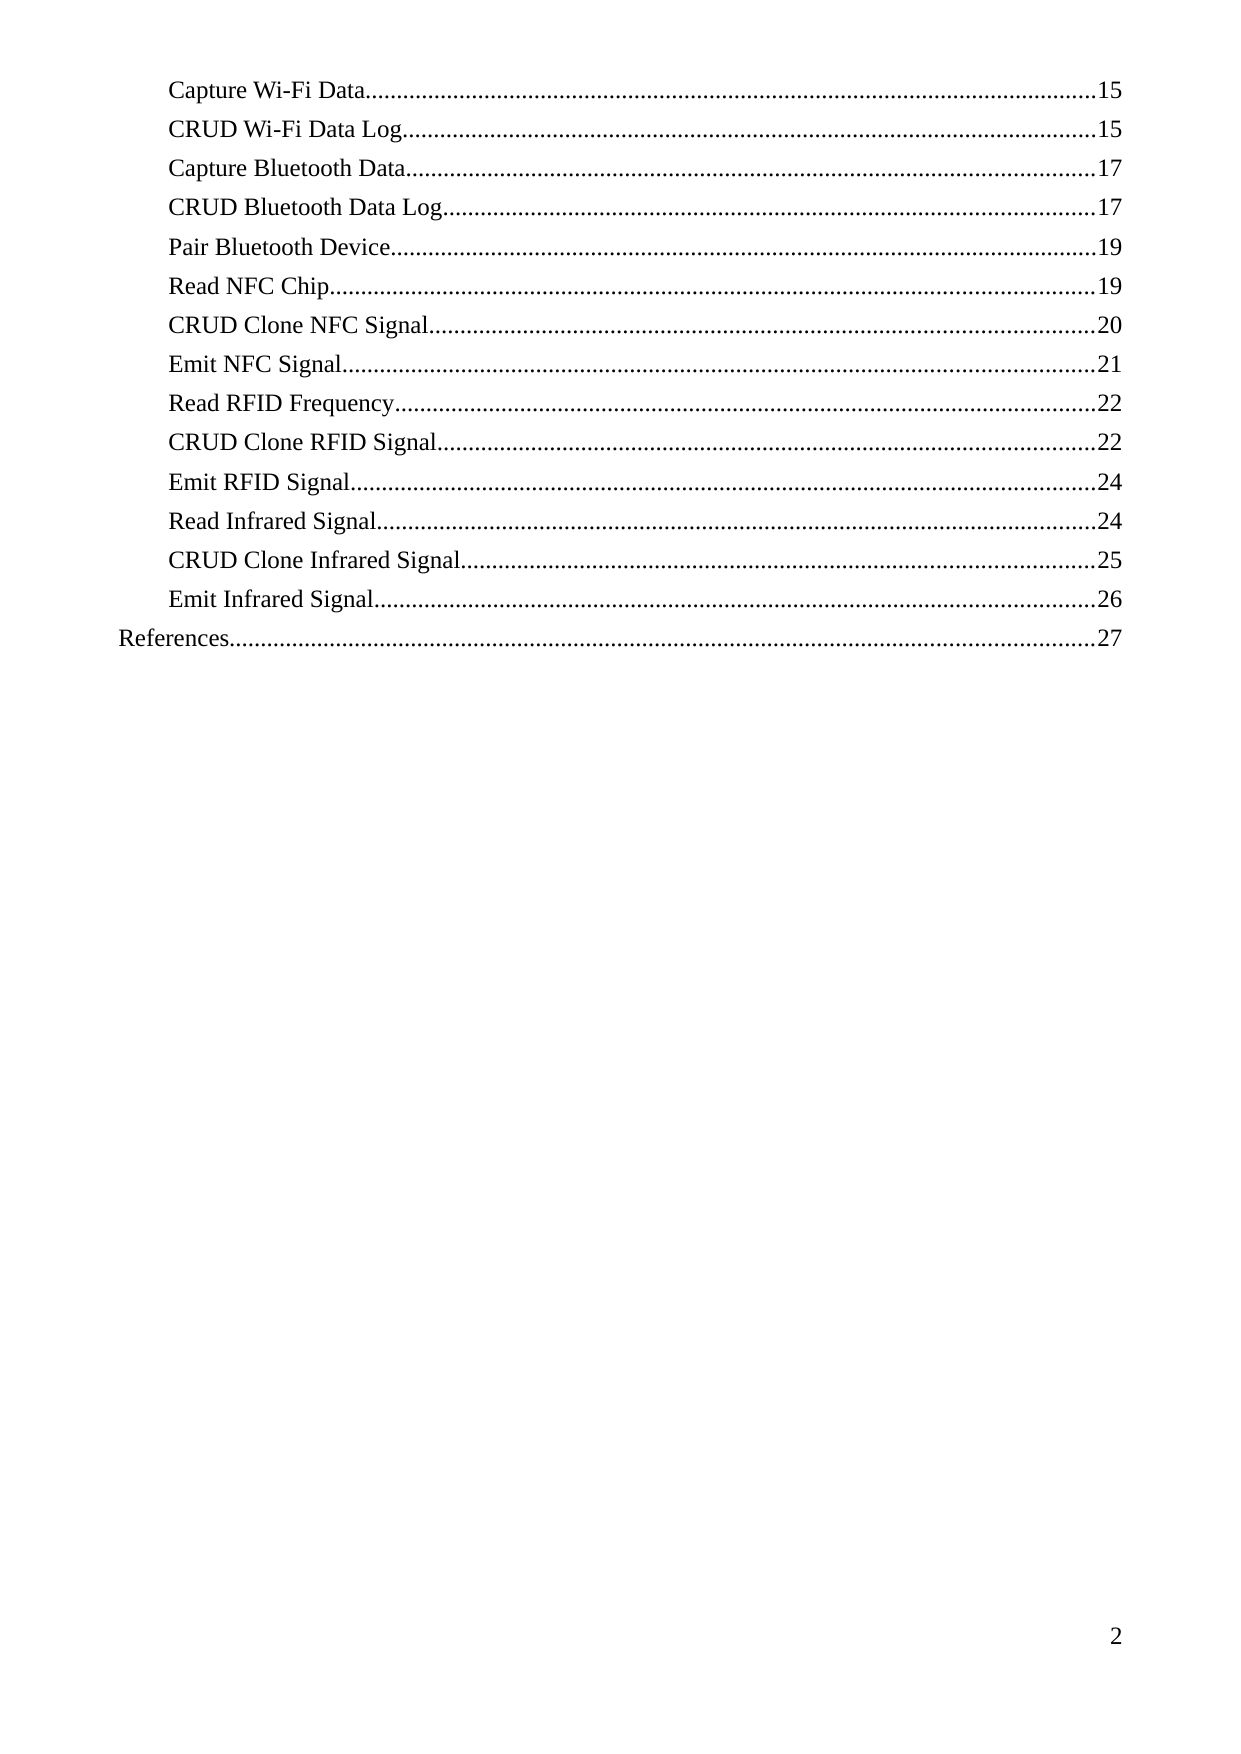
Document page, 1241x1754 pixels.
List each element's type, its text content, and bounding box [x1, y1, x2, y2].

text References 27 [118, 623, 1122, 652]
text Emit NFC Signal 21 [168, 349, 1122, 378]
text CRUD Clone RFID Signal 22 [168, 427, 1122, 456]
text Capture Wi-Fi Data 15 [168, 75, 1122, 104]
text Read RFID Frequency 22 [168, 388, 1122, 417]
text CRUD Clone NFC Signal 20 [168, 310, 1122, 339]
text Capture Bluetooth Data 17 [168, 153, 1122, 182]
text CRUD Bluetooth Data Log 17 [168, 192, 1122, 221]
text Read Infrared Signal 24 [168, 506, 1122, 534]
text Emit RFID Signal 24 [168, 467, 1122, 495]
text Emit Infrared Signal 26 [168, 584, 1122, 613]
text CRUD Wi-Fi Data Log 15 [168, 114, 1122, 143]
text Pair Bluetooth Device 19 [168, 232, 1122, 260]
text CRUD Clone Infrared Signal 25 [168, 545, 1122, 574]
text Read NFC Chip 19 [168, 271, 1122, 299]
